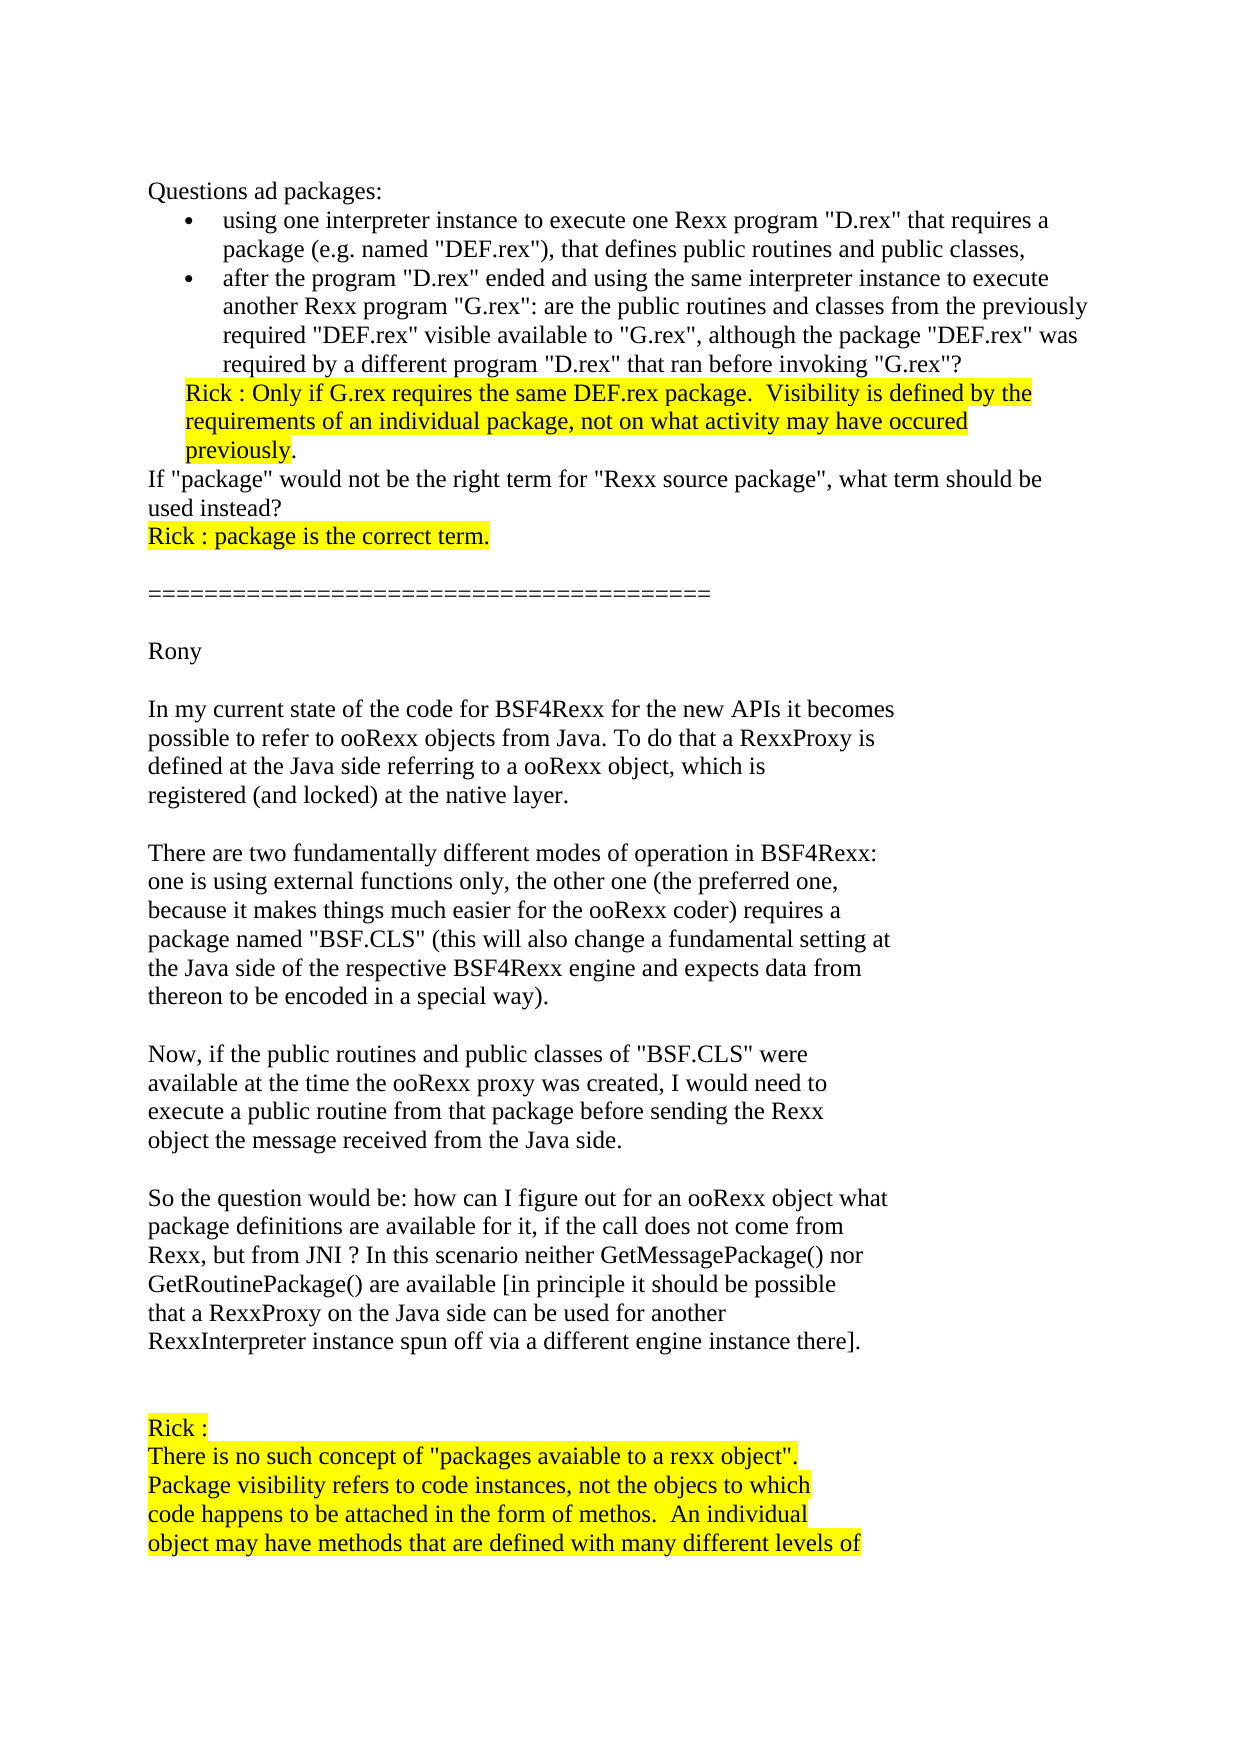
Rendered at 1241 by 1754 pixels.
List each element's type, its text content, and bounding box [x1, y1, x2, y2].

text ======================================== [148, 579, 1093, 608]
text Questions ad packages: [148, 148, 1093, 205]
text In my current state of the code for BSF4Rexx for the new APIs it becomes possible to refer to ooRexx objects from Java. To do that a RexxProxy is defined at the Java side referring to a ooRexx object, which is registered (and locked) at the native layer. There are two fundamentally different modes of operation in BSF4Rexx: one is using external functions only, the other one (the preferred one, because it makes things much easier for the ooRexx coder) requires a package named "BSF.CLS" (this will also change a fundamental setting at the Java side of the respective BSF4Rexx engine and expects data from thereon to be encoded in a special way). Now, if the public routines and public classes of "BSF.CLS" were available at the time the ooRexx proxy was created, I would need to execute a public routine from that package before sending the Rexx object the message received from the Java side. So the question would be: how can I figure out for an ooRexx object what package definitions are available for it, if the call does not come from Rexx, but from JNI ? In this scenario neither GetMessagePackage() nor GetRoutinePackage() are available [in principle it should be possible that a RexxProxy on the Java side can be used for another RexxInterpreter instance spun off via a different engine instance there]. [148, 694, 1093, 1355]
text Rick : Only if G.rex requires the same DEF.rex package. Visibility is defined by the requirements of an individual package, not on what activity may have occured previously. [185, 378, 1093, 464]
list using one interpreter instance to execute one Rexx program "D.rex" that requires a package (e.g. named "DEF.rex"), that defines public routines and public classes, [185, 205, 1093, 263]
text Rick : package is the correct term. [148, 521, 1093, 550]
text There is no such concept of "packages avaiable to a rexx object". Package visibility refers to code instances, not the objecs to which code happens to be attached in the form of methos. An individual object may have methods that are defined with many different levels of [148, 1441, 1093, 1556]
text Rony [148, 636, 1093, 665]
text Rick : [148, 1413, 1093, 1441]
text If "package" would not be the right term for "Rexx source package", what term should be used instead? [148, 464, 1093, 521]
list after the program "D.rex" ended and using the same interpreter instance to execute another Rexx program "G.rex": are the public routines and classes from the previously required "DEF.rex" visible available to "G.rex", although the package "DEF.rex" was required by a different program "D.rex" that ran before invoking "G.rex"? [185, 263, 1093, 378]
